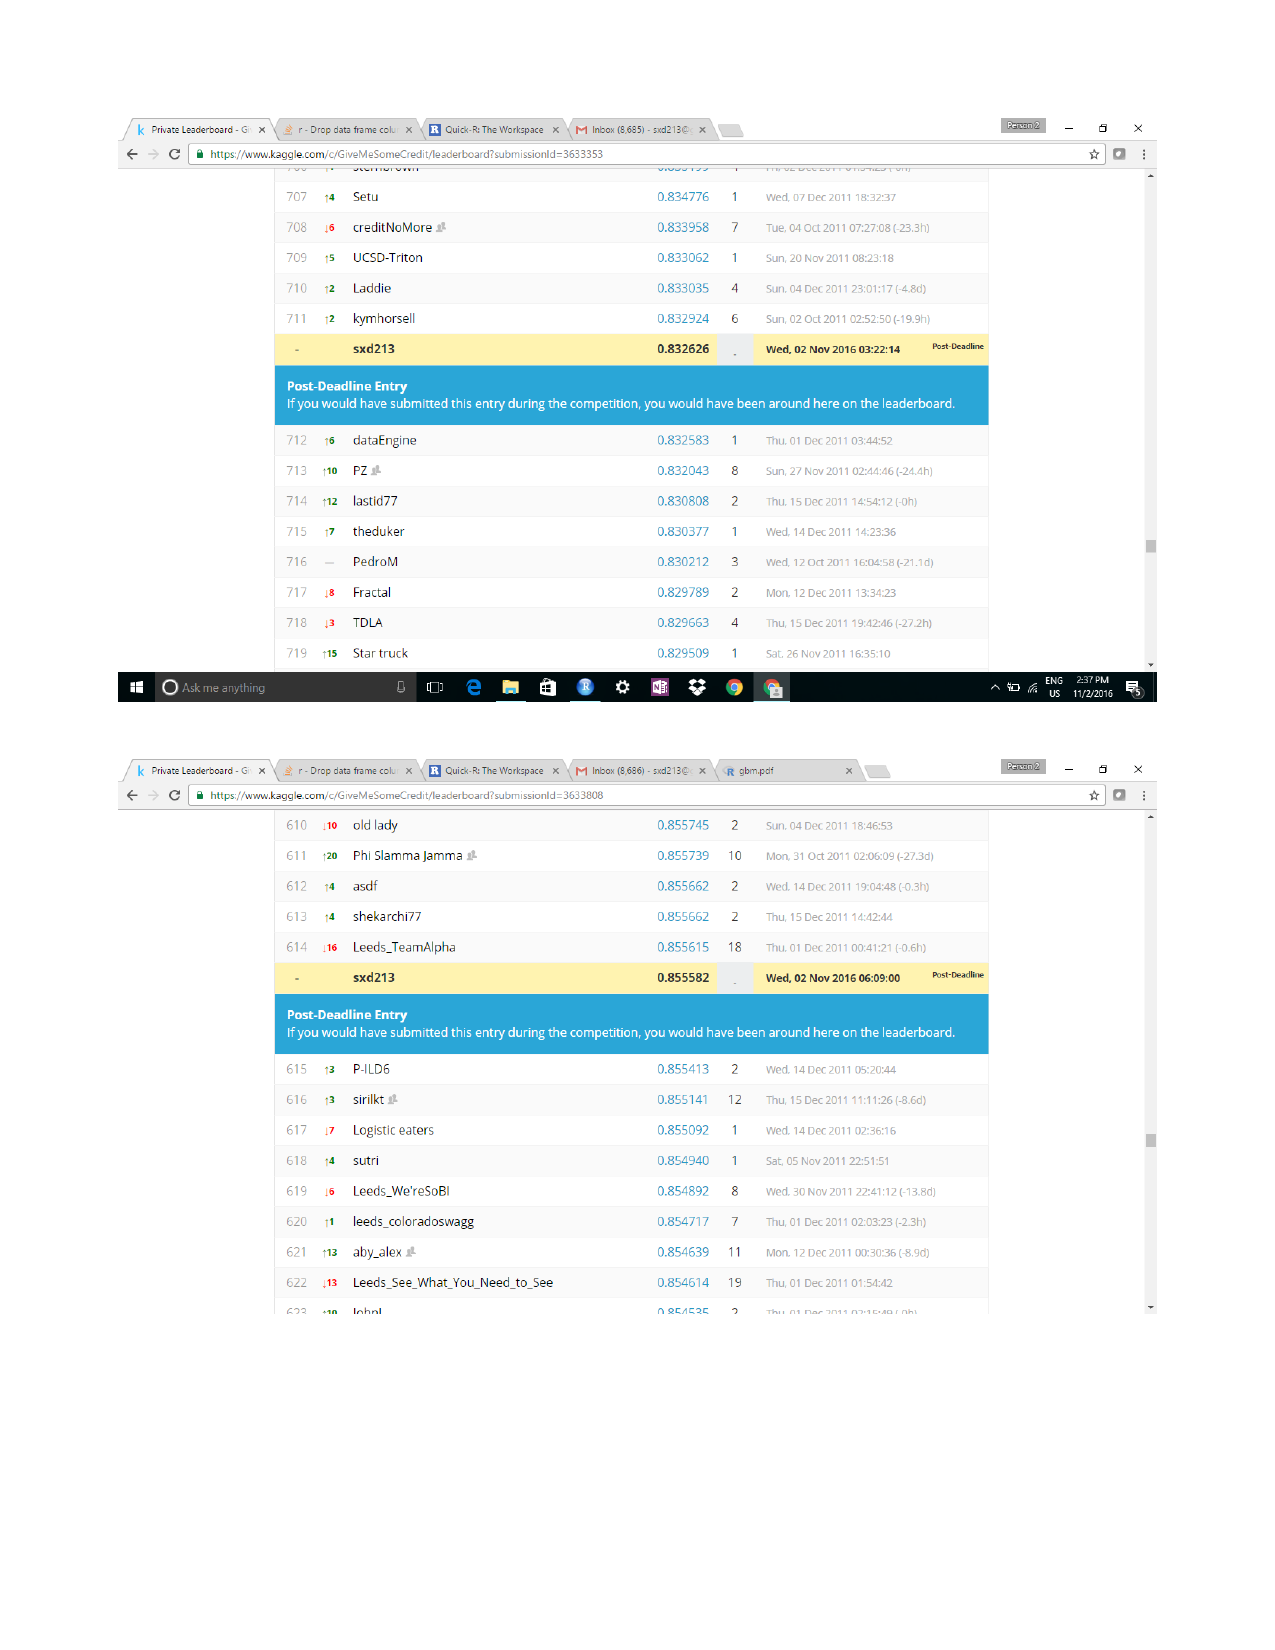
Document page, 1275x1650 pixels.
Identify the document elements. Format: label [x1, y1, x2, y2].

picture [118, 759, 1157, 1314]
picture [118, 118, 1157, 702]
